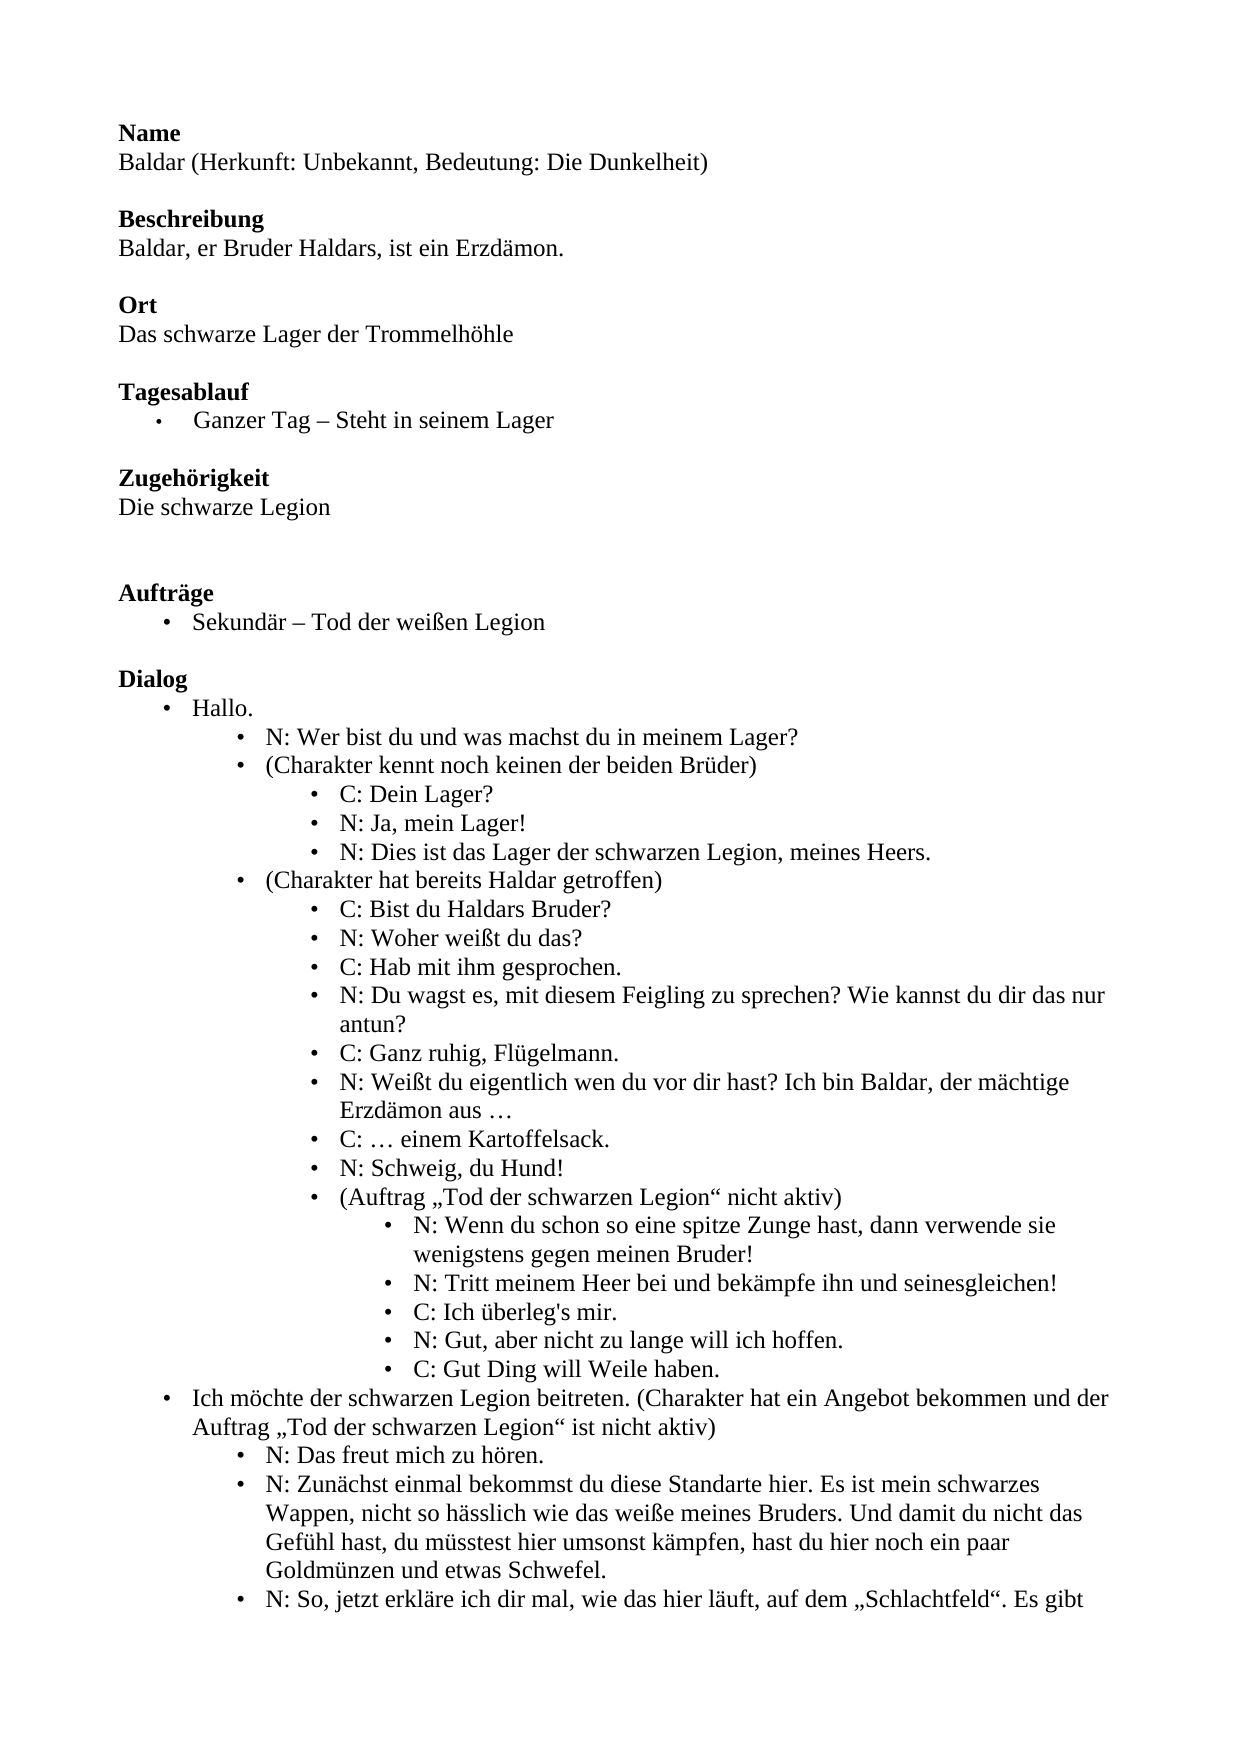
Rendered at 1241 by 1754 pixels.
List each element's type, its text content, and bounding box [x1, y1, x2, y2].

list (Charakter hat bereits Haldar getroffen) [236, 865, 1122, 894]
text Tagesablauf [118, 377, 1122, 406]
list N: Wenn du schon so eine spitze Zunge hast, dann verwende sie wenigstens gegen meinen Bruder! [384, 1210, 1122, 1268]
list C: Bist du Haldars Bruder? [310, 894, 1122, 923]
list N: Dies ist das Lager der schwarzen Legion, meines Heers. [310, 837, 1122, 865]
list Ich möchte der schwarzen Legion beitreten. (Charakter hat ein Angebot bekommen und der Auftrag „Tod der schwarzen Legion“ ist nicht aktiv) [162, 1383, 1122, 1440]
list N: So, jetzt erkläre ich dir mal, wie das hier läuft, auf dem „Schlachtfeld“. Es gibt [236, 1584, 1122, 1613]
list N: Gut, aber nicht zu lange will ich hoffen. [384, 1325, 1122, 1354]
text Das schwarze Lager der Trommelhöhle [118, 319, 1122, 348]
list N: Das freut mich zu hören. [236, 1440, 1122, 1469]
text Die schwarze Legion [118, 492, 1122, 520]
list N: Ja, mein Lager! [310, 808, 1122, 837]
text Zugehörigkeit [118, 463, 1122, 492]
list Ganzer Tag – Steht in seinem Lager [156, 406, 1122, 434]
list (Charakter kennt noch keinen der beiden Brüder) [236, 750, 1122, 779]
text Dialog [118, 664, 1122, 693]
list C: Hab mit ihm gesprochen. [310, 952, 1122, 980]
list N: Schweig, du Hund! [310, 1153, 1122, 1182]
text Aufträge [118, 578, 1122, 607]
list C: Dein Lager? [310, 779, 1122, 808]
text Baldar (Herkunft: Unbekannt, Bedeutung: Die Dunkelheit) [118, 147, 1122, 176]
text Ort [118, 291, 1122, 319]
list N: Tritt meinem Heer bei und bekämpfe ihn und seinesgleichen! [384, 1268, 1122, 1297]
list C: Ich überleg's mir. [384, 1297, 1122, 1325]
list N: Du wagst es, mit diesem Feigling zu sprechen? Wie kannst du dir das nur antun? [310, 980, 1122, 1038]
text Baldar, er Bruder Haldars, ist ein Erzdämon. [118, 233, 1122, 262]
list Sekundär – Tod der weißen Legion [162, 607, 1122, 635]
list N: Weißt du eigentlich wen du vor dir hast? Ich bin Baldar, der mächtige Erzdämon aus … [310, 1067, 1122, 1124]
list N: Zunächst einmal bekommst du diese Standarte hier. Es ist mein schwarzes Wappen, nicht so hässlich wie das weiße meines Bruders. Und damit du nicht das Gefühl hast, du müsstest hier umsonst kämpfen, hast du hier noch ein paar Goldmünzen und etwas Schwefel. [236, 1469, 1122, 1584]
list (Auftrag „Tod der schwarzen Legion“ nicht aktiv) [310, 1182, 1122, 1210]
list C: Ganz ruhig, Flügelmann. [310, 1038, 1122, 1067]
list C: … einem Kartoffelsack. [310, 1124, 1122, 1153]
text Beschreibung [118, 204, 1122, 233]
list Hallo. [162, 693, 1122, 722]
list C: Gut Ding will Weile haben. [384, 1354, 1122, 1383]
list N: Woher weißt du das? [310, 923, 1122, 952]
list N: Wer bist du und was machst du in meinem Lager? [236, 722, 1122, 750]
text Name [118, 118, 1122, 147]
